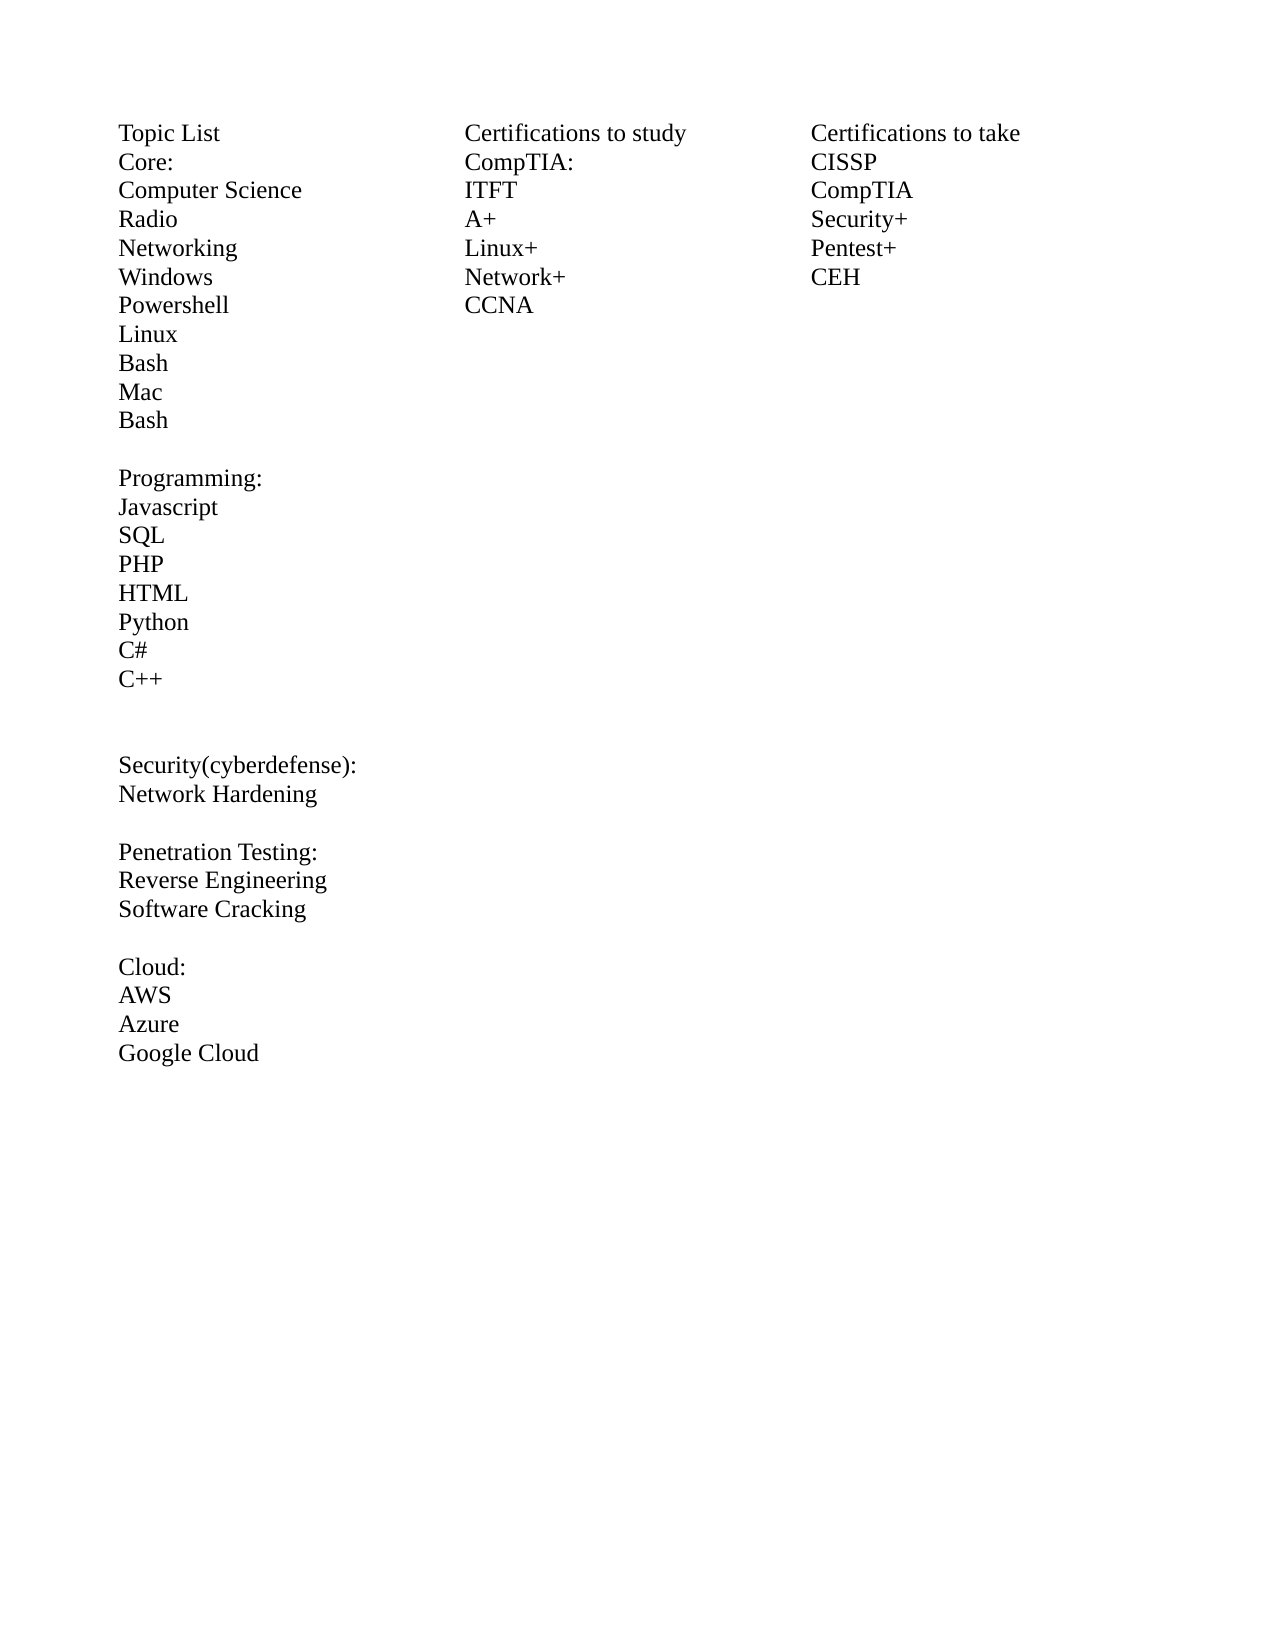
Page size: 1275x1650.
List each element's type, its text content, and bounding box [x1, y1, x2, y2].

table_cell CISSP CompTIA Security+ Pentest+ CEH [811, 147, 1157, 1096]
table_header Topic List [118, 118, 464, 147]
table_header Certifications to take [811, 118, 1157, 147]
table_header Certifications to study [464, 118, 811, 147]
table_cell Core: Computer Science Radio Networking Windows Powershell Linux Bash Mac Bash Programming: Javascript SQL PHP HTML Python C# C++ Security(cyberdefense): Network Hardening Penetration Testing: Reverse Engineering Software Cracking Cloud: AWS Azure Google Cloud [118, 147, 464, 1096]
table_cell CompTIA: ITFT A+ Linux+ Network+ CCNA [464, 147, 811, 1096]
